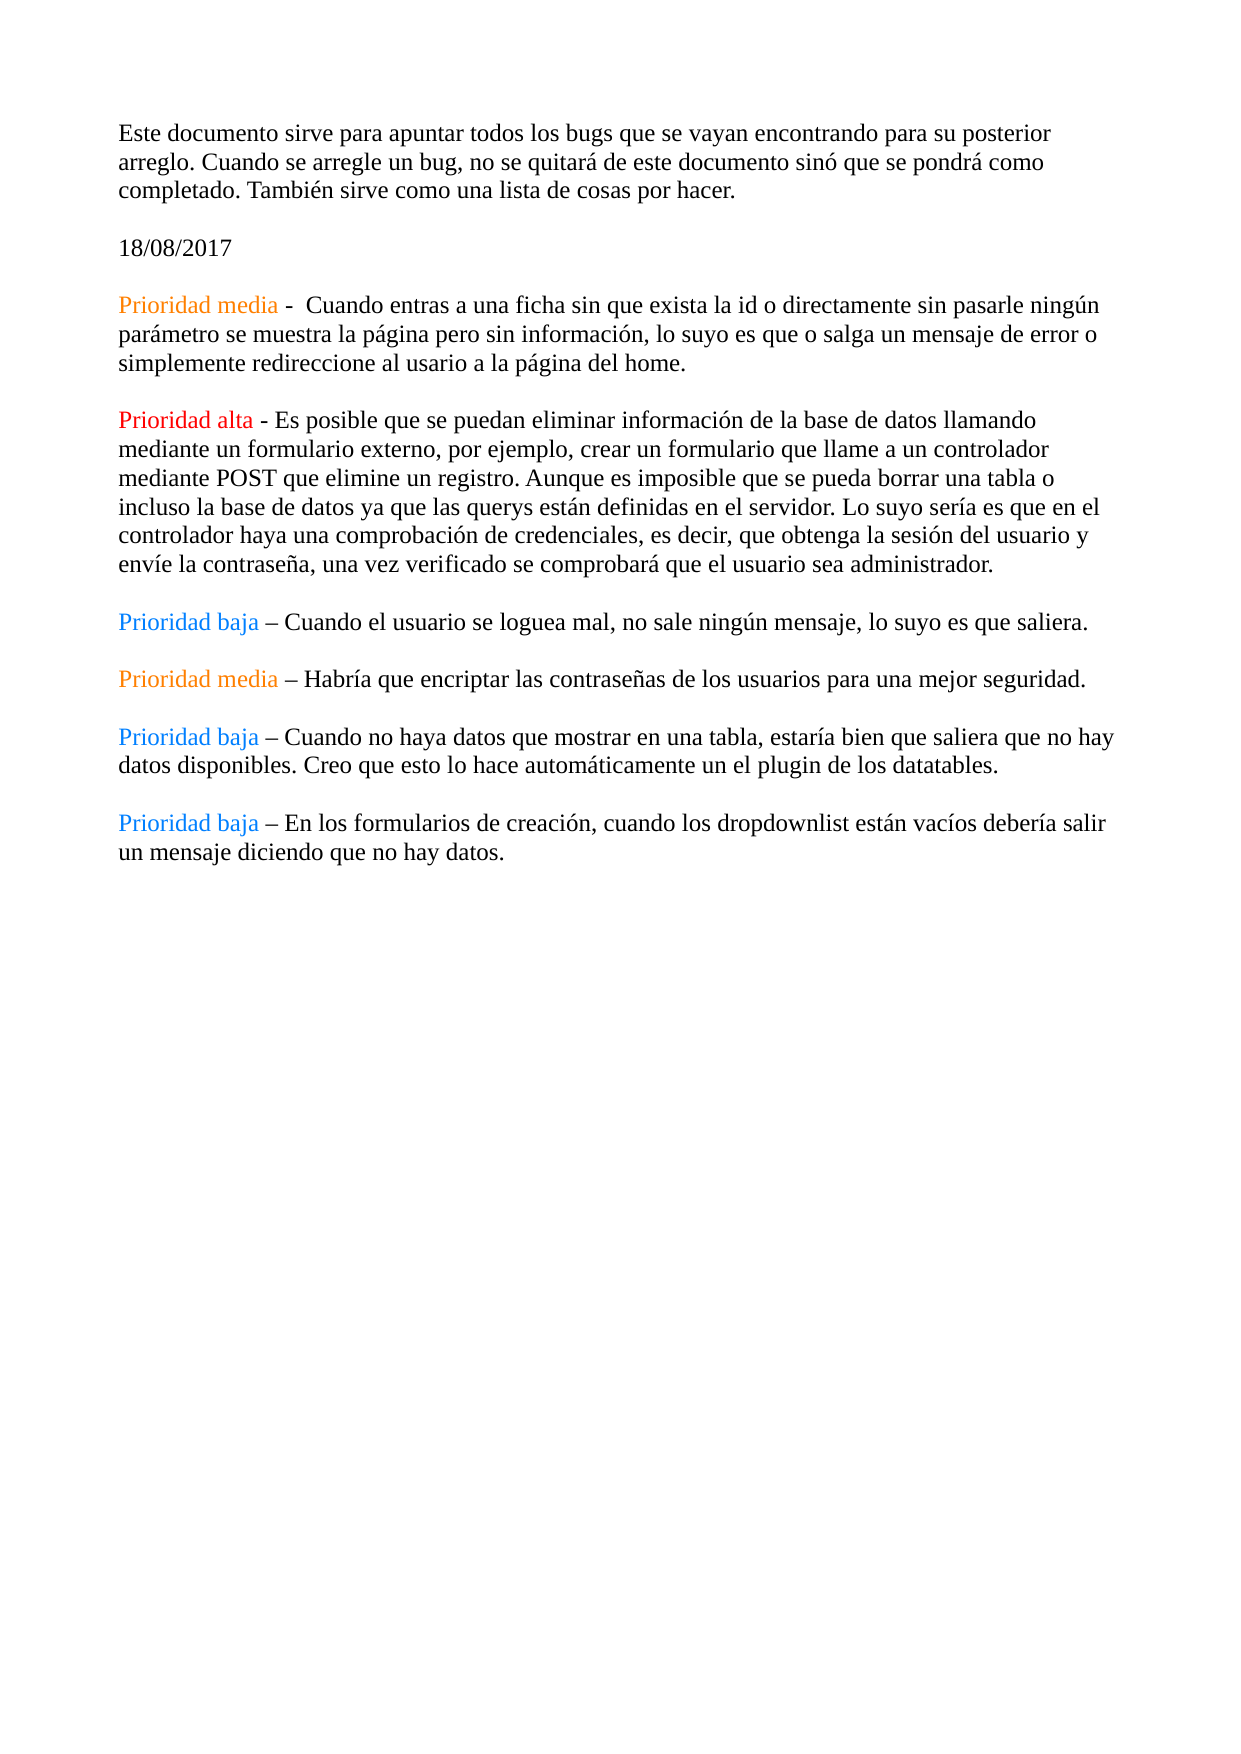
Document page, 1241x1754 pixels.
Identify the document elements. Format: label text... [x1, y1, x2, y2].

text Prioridad alta - Es posible que se puedan eliminar información de la base de datos llamando mediante un formulario externo, por ejemplo, crear un formulario que llame a un controlador mediante POST que elimine un registro. Aunque es imposible que se pueda borrar una tabla o incluso la base de datos ya que las querys están definidas en el servidor. Lo suyo sería es que en el controlador haya una comprobación de credenciales, es decir, que obtenga la sesión del usuario y envíe la contraseña, una vez verificado se comprobará que el usuario sea administrador. [118, 406, 1122, 578]
text 18/08/2017 [118, 233, 1122, 262]
text Prioridad media – Habría que encriptar las contraseñas de los usuarios para una mejor seguridad. [118, 664, 1122, 693]
text Prioridad baja – En los formularios de creación, cuando los dropdownlist están vacíos debería salir un mensaje diciendo que no hay datos. [118, 808, 1122, 866]
text Este documento sirve para apuntar todos los bugs que se vayan encontrando para su posterior arreglo. Cuando se arregle un bug, no se quitará de este documento sinó que se pondrá como completado. También sirve como una lista de cosas por hacer. [118, 118, 1122, 204]
text Prioridad baja – Cuando el usuario se loguea mal, no sale ningún mensaje, lo suyo es que saliera. [118, 607, 1122, 636]
text Prioridad baja – Cuando no haya datos que mostrar en una tabla, estaría bien que saliera que no hay datos disponibles. Creo que esto lo hace automáticamente un el plugin de los datatables. [118, 722, 1122, 779]
text Prioridad media - Cuando entras a una ficha sin que exista la id o directamente sin pasarle ningún parámetro se muestra la página pero sin información, lo suyo es que o salga un mensaje de error o simplemente redireccione al usario a la página del home. [118, 291, 1122, 377]
